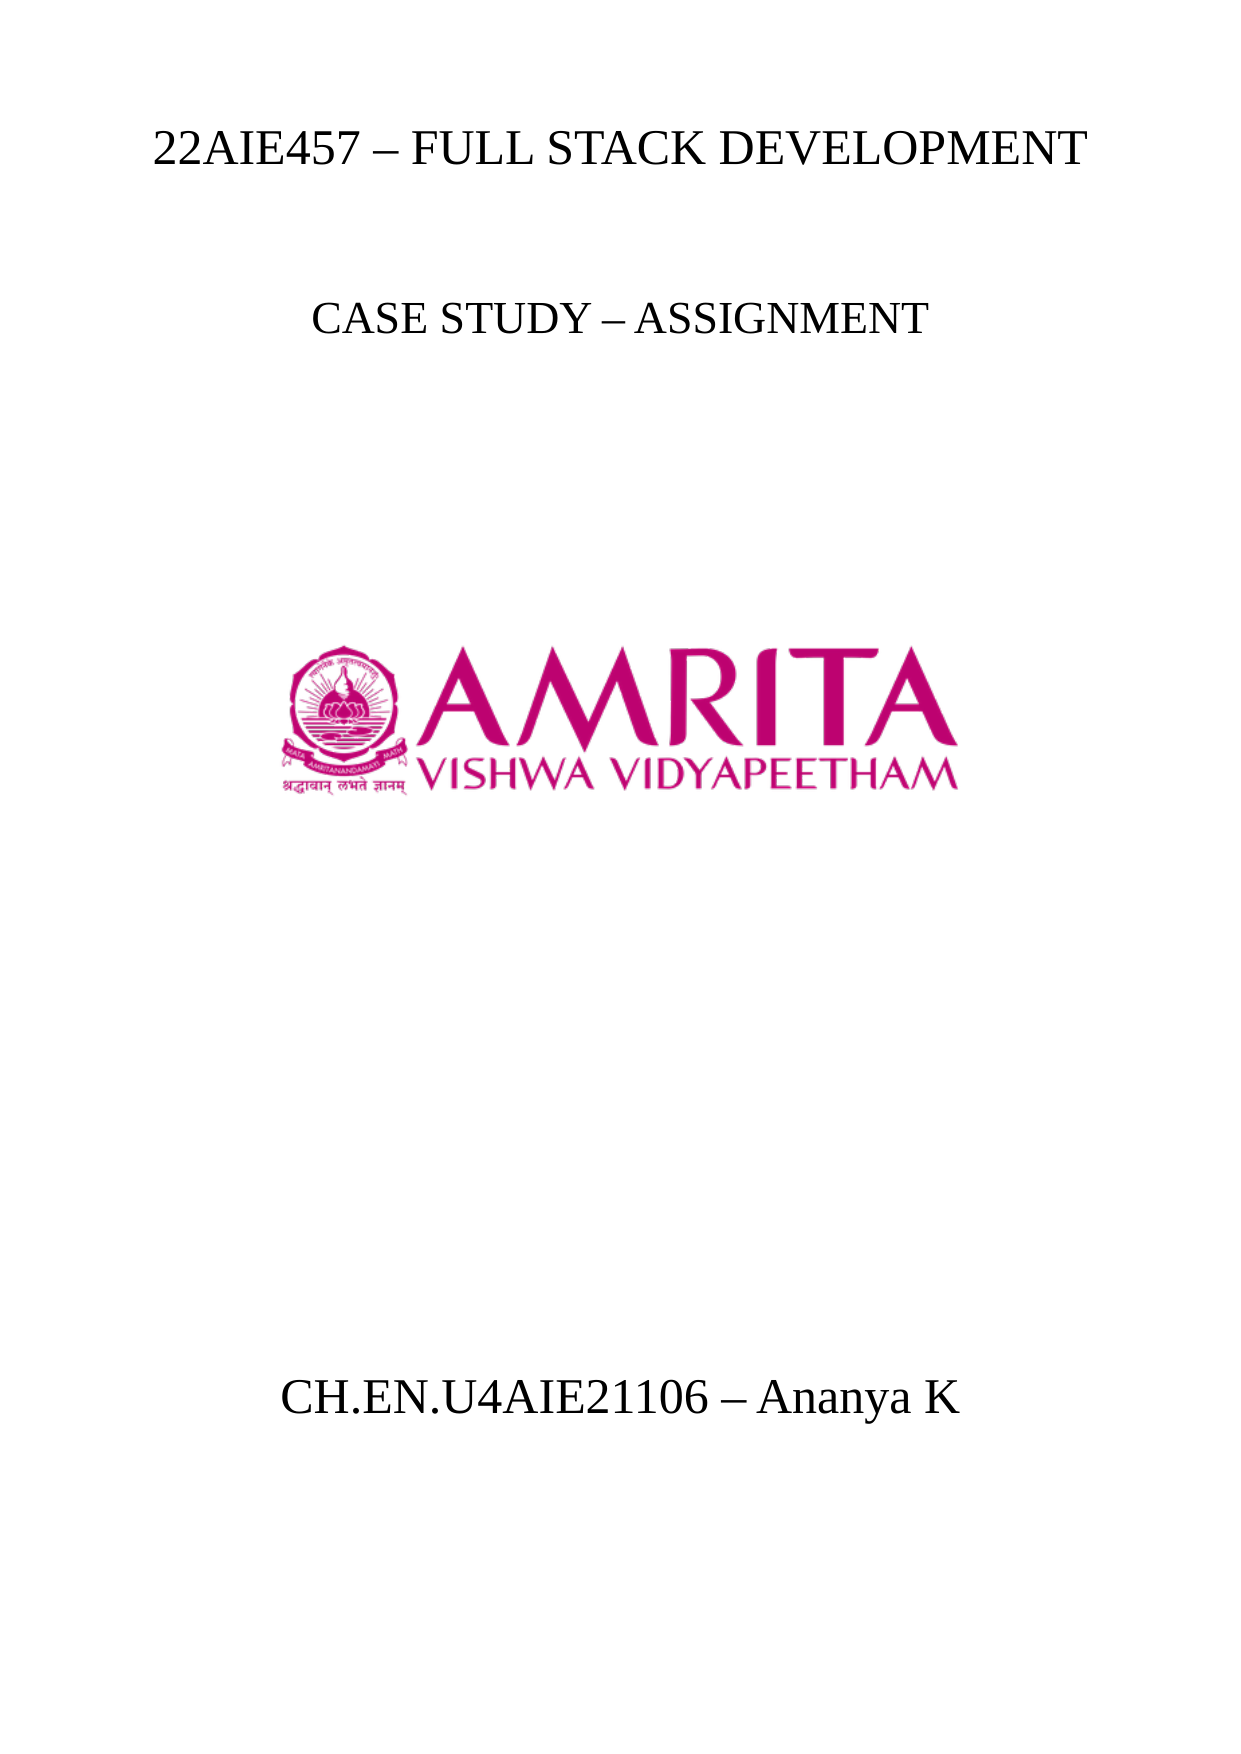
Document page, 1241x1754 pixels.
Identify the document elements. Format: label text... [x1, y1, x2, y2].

text CH.EN.U4AIE21106 – Ananya K [118, 1367, 1122, 1425]
picture [274, 591, 966, 850]
text CASE STUDY – ASSIGNMENT [118, 291, 1122, 343]
text 22AIE457 – FULL STACK DEVELOPMENT [118, 118, 1122, 176]
